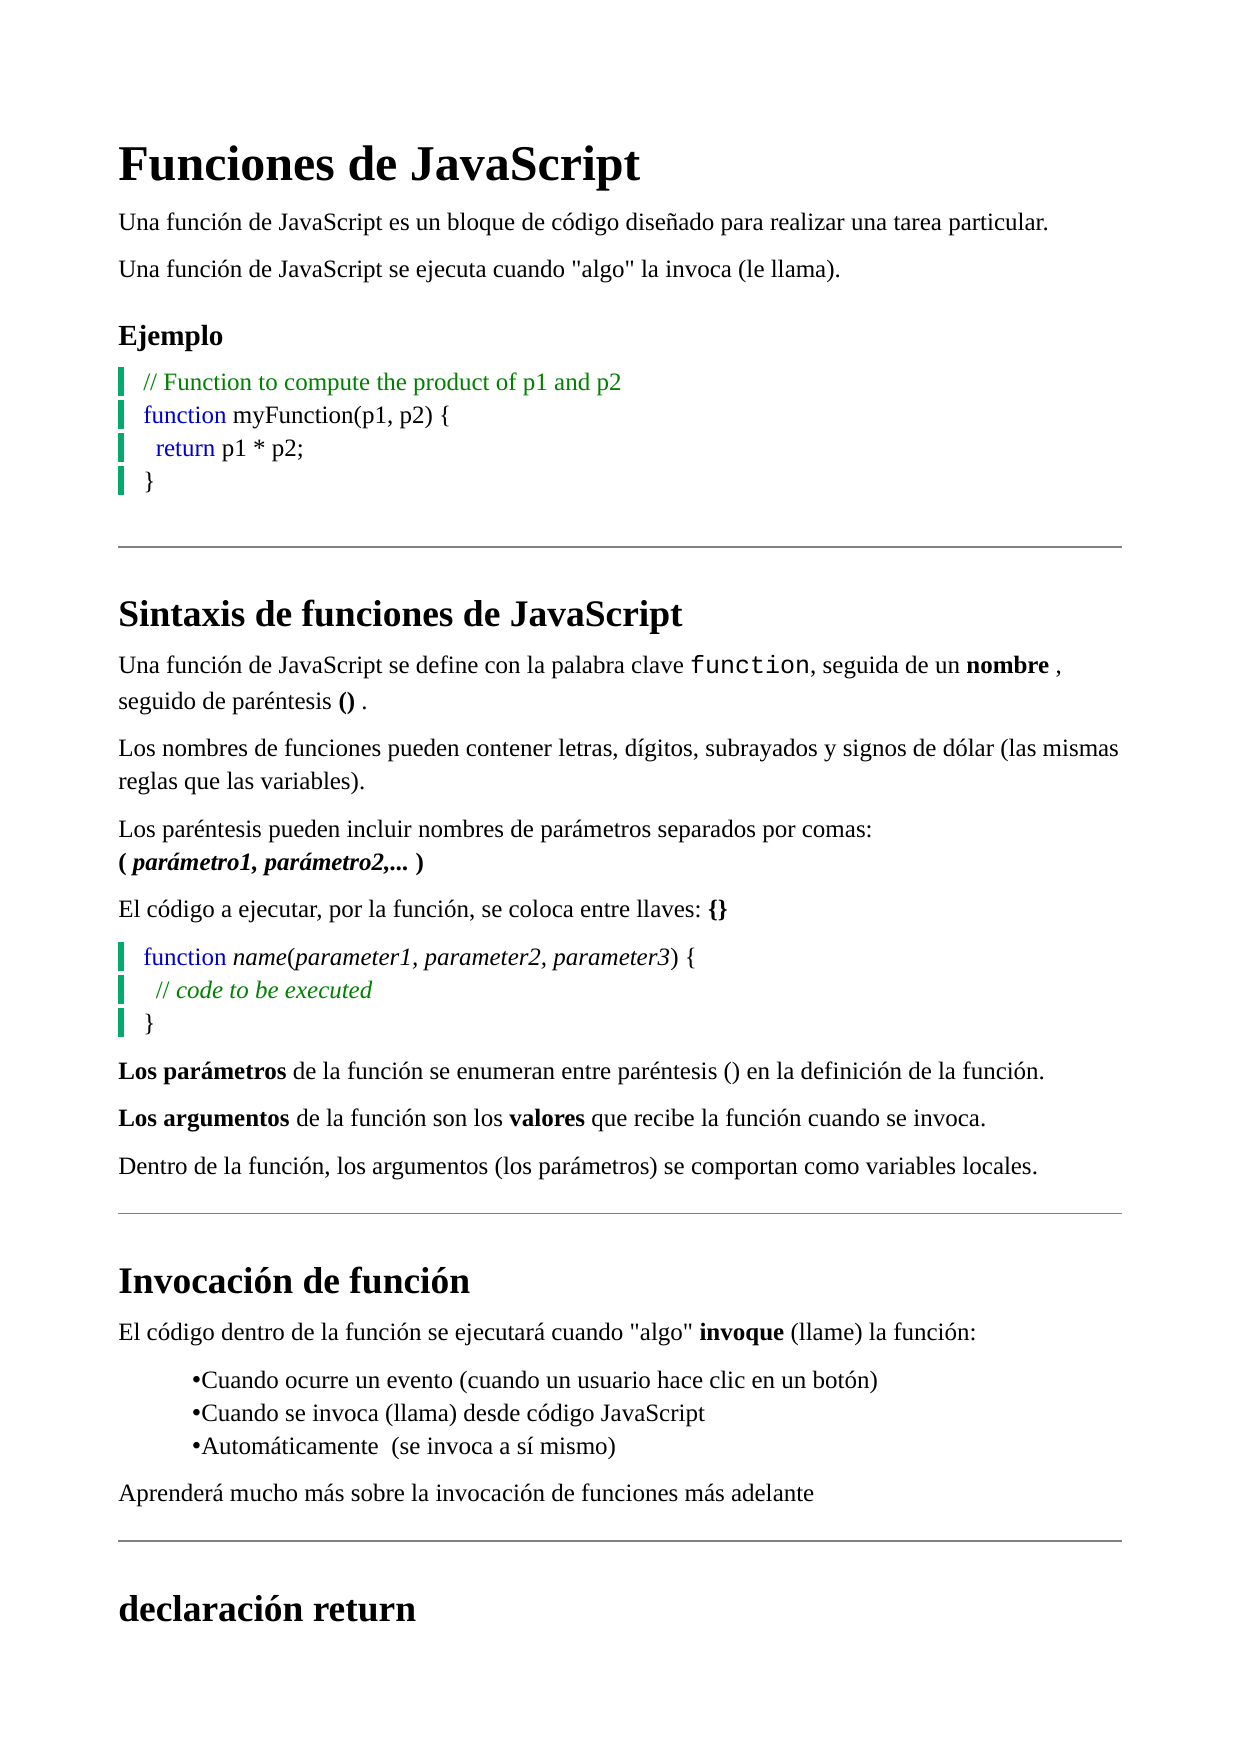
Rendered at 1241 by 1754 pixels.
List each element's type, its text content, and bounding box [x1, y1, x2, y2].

subtitle Sintaxis de funciones de JavaScript [118, 592, 1122, 635]
text Los parámetros de la función se enumeran entre paréntesis () en la definición de la función. [118, 1056, 1122, 1084]
list Cuando se invoca (llama) desde código JavaScript [118, 1398, 1122, 1427]
subtitle Ejemplo [118, 318, 1122, 351]
text Una función de JavaScript es un bloque de código diseñado para realizar una tarea particular. [118, 207, 1122, 236]
subtitle declaración return [118, 1586, 1122, 1629]
text El código dentro de la función se ejecutará cuando "algo" invoque (llame) la función: [118, 1317, 1122, 1346]
subtitle Funciones de JavaScript [118, 134, 1122, 191]
text Una función de JavaScript se ejecuta cuando "algo" la invoca (le llama). [118, 254, 1122, 283]
list Automáticamente (se invoca a sí mismo) [118, 1431, 1122, 1460]
list Cuando ocurre un evento (cuando un usuario hace clic en un botón) [118, 1365, 1122, 1394]
text Los nombres de funciones pueden contener letras, dígitos, subrayados y signos de dólar (las mismas reglas que las variables). [118, 733, 1122, 795]
subtitle Invocación de función [118, 1258, 1122, 1302]
text Dentro de la función, los argumentos (los parámetros) se comportan como variables locales. [118, 1151, 1122, 1180]
text // Function to compute the product of p1 and p2 function myFunction(p1, p2) { return p1 * p2; } [118, 367, 1122, 495]
text El código a ejecutar, por la función, se coloca entre llaves: {} [118, 894, 1122, 923]
text Aprenderá mucho más sobre la invocación de funciones más adelante [118, 1478, 1122, 1507]
text Los argumentos de la función son los valores que recibe la función cuando se invoca. [118, 1103, 1122, 1132]
text Una función de JavaScript se define con la palabra clave function, seguida de un nombre , seguido de paréntesis () . [118, 651, 1122, 714]
text Los paréntesis pueden incluir nombres de parámetros separados por comas: ( parámetro1, parámetro2,... ) [118, 814, 1122, 876]
text function name(parameter1, parameter2, parameter3) { // code to be executed } [118, 942, 1122, 1037]
